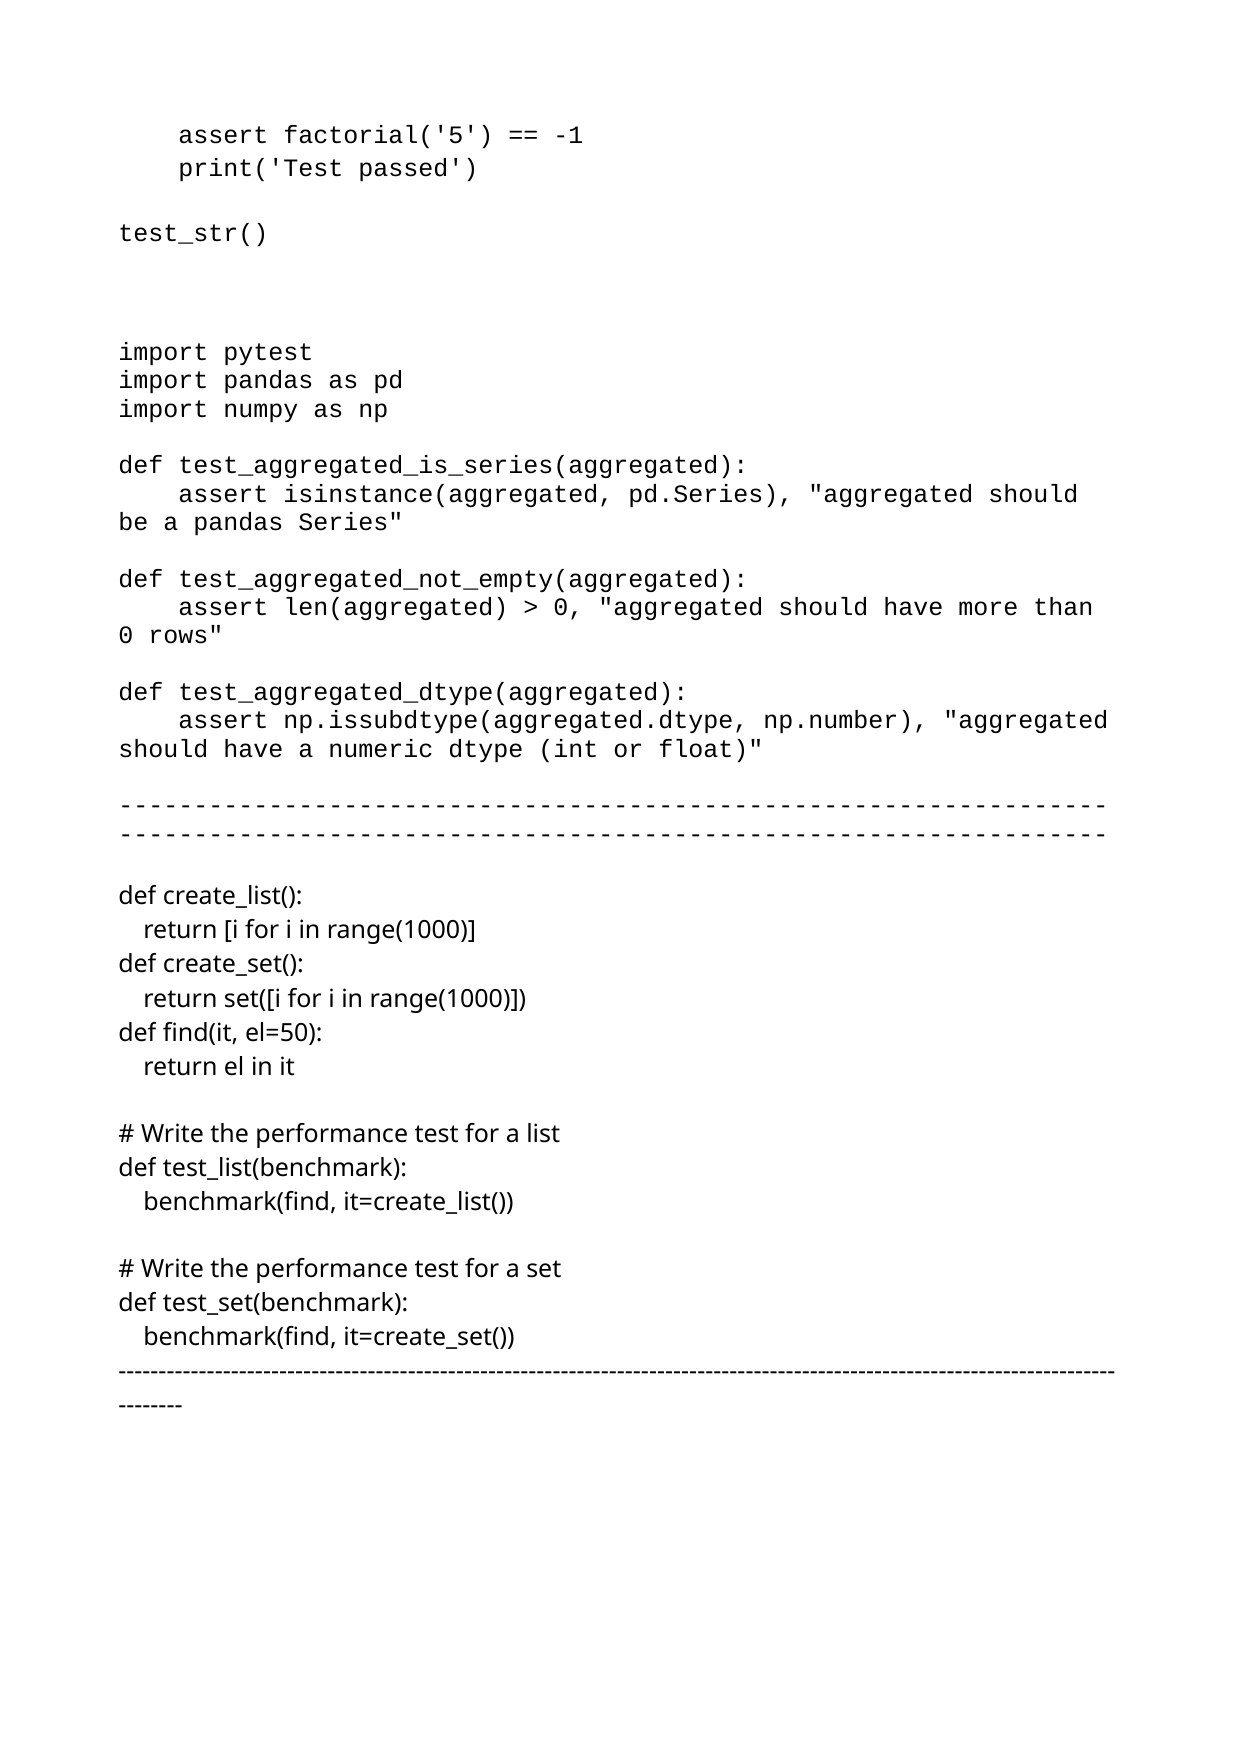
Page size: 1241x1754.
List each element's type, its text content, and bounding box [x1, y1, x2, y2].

text assert isinstance(aggregated, pd.Series), "aggregated should be a pandas Series" [118, 481, 1122, 538]
text def find(it, el=50): [118, 1014, 1122, 1048]
text # Write the performance test for a list [118, 1115, 1122, 1149]
text import pandas as pd [118, 368, 1122, 396]
text assert factorial('5') == -1 [118, 118, 1122, 151]
text def test_list(benchmark): [118, 1149, 1122, 1183]
text def test_aggregated_not_empty(aggregated): [118, 566, 1122, 595]
text import numpy as np [118, 396, 1122, 425]
text assert len(aggregated) > 0, "aggregated should have more than 0 rows" [118, 595, 1122, 651]
text # Write the performance test for a set [118, 1250, 1122, 1284]
text ------------------------------------------------------------------------------------------------------------------------------------ [118, 1352, 1122, 1421]
text ------------------------------------------------------------------------------------------------------------------------------------ [118, 793, 1122, 850]
text test_str() [118, 217, 1122, 249]
text return [i for i in range(1000)] [118, 912, 1122, 946]
text return el in it [118, 1048, 1122, 1082]
text def create_list(): [118, 878, 1122, 912]
text def create_set(): [118, 946, 1122, 980]
text return set([i for i in range(1000)]) [118, 980, 1122, 1014]
text def test_aggregated_is_series(aggregated): [118, 453, 1122, 481]
text def test_set(benchmark): [118, 1284, 1122, 1318]
text benchmark(find, it=create_set()) [118, 1318, 1122, 1352]
text print('Test passed') [118, 151, 1122, 184]
text benchmark(find, it=create_list()) [118, 1183, 1122, 1217]
text def test_aggregated_dtype(aggregated): [118, 680, 1122, 708]
text import pytest [118, 340, 1122, 368]
text assert np.issubdtype(aggregated.dtype, np.number), "aggregated should have a numeric dtype (int or float)" [118, 708, 1122, 765]
